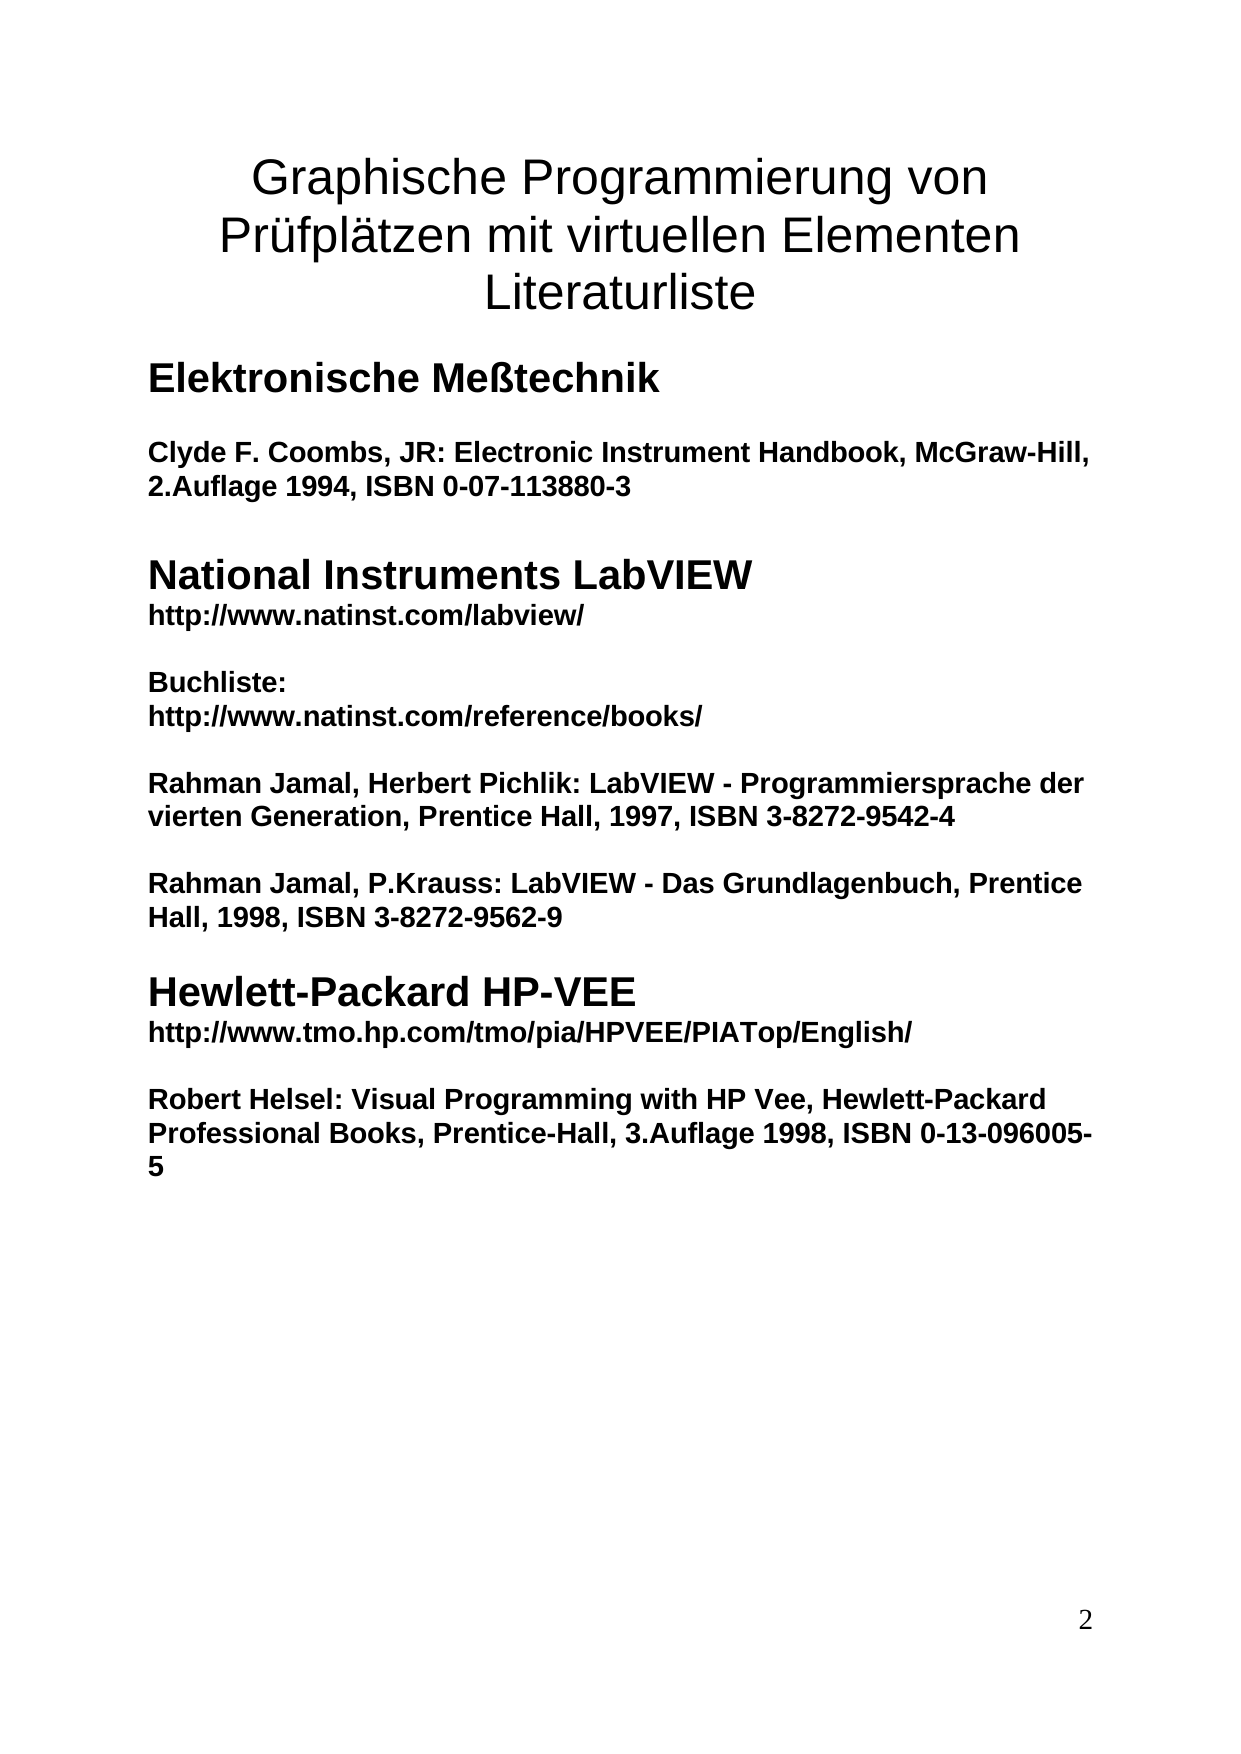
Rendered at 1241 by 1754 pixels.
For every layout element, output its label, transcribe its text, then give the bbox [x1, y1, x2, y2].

text Clyde F. Coombs, JR: Electronic Instrument Handbook, McGraw-Hill, 2.Auflage 1994, ISBN 0-07-113880-3 [148, 435, 1093, 502]
text http://www.natinst.com/labview/ [148, 598, 1093, 632]
text Elektronische Meßtechnik [148, 354, 1093, 402]
text http://www.tmo.hp.com/tmo/pia/HPVEE/PIATop/English/ [148, 1015, 1093, 1048]
text Robert Helsel: Visual Programming with HP Vee, Hewlett-Packard Professional Books, Prentice-Hall, 3.Auflage 1998, ISBN 0-13-096005-5 [148, 1082, 1093, 1183]
text Rahman Jamal, P.Krauss: LabVIEW - Das Grundlagenbuch, Prentice Hall, 1998, ISBN 3-8272-9562-9 [148, 866, 1093, 933]
text Buchliste: [148, 665, 1093, 699]
text Literaturliste [148, 263, 1093, 320]
text Hewlett-Packard HP-VEE [148, 967, 1093, 1015]
text http://www.natinst.com/reference/books/ [148, 699, 1093, 732]
text National Instruments LabVIEW [148, 550, 1093, 598]
text Graphische Programmierung von Prüfplätzen mit virtuellen Elementen [148, 148, 1093, 263]
text Rahman Jamal, Herbert Pichlik: LabVIEW - Programmiersprache der vierten Generation, Prentice Hall, 1997, ISBN 3-8272-9542-4 [148, 766, 1093, 833]
